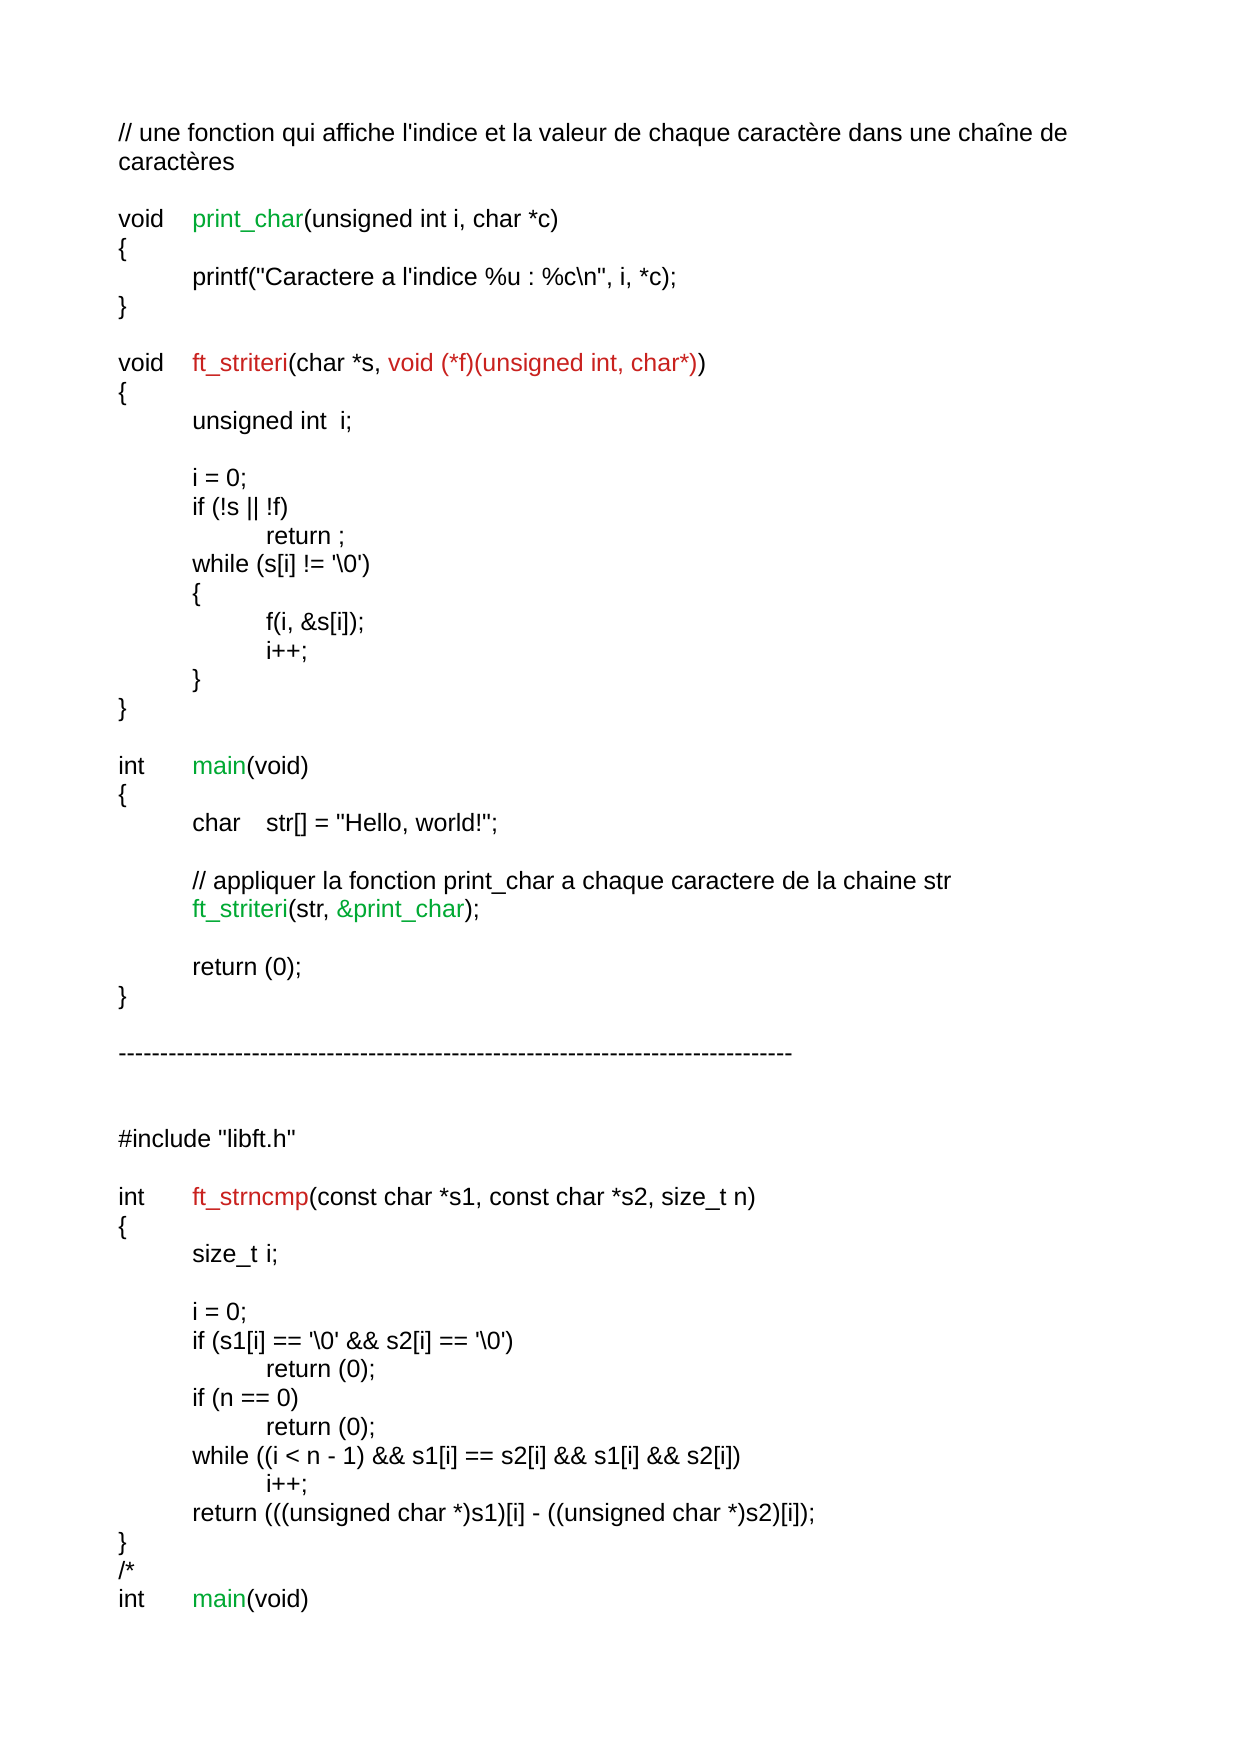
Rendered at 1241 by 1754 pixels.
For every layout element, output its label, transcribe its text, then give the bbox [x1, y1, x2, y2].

text i = 0; [118, 1297, 1122, 1326]
text { [118, 1211, 1122, 1239]
text return (0); [118, 1412, 1122, 1441]
text void ft_striteri(char *s, void (*f)(unsigned int, char*)) [118, 348, 1122, 377]
text return (((unsigned char *)s1)[i] - ((unsigned char *)s2)[i]); [118, 1498, 1122, 1527]
text i = 0; [118, 463, 1122, 492]
text { [118, 578, 1122, 607]
text /* [118, 1556, 1122, 1584]
text #include "libft.h" [118, 1124, 1122, 1153]
text int main(void) [118, 1584, 1122, 1613]
text if (!s || !f) [118, 492, 1122, 521]
text size_t i; [118, 1239, 1122, 1268]
text if (s1[i] == '\0' && s2[i] == '\0') [118, 1326, 1122, 1354]
text { [118, 779, 1122, 808]
text char str[] = "Hello, world!"; [118, 808, 1122, 837]
text { [118, 233, 1122, 262]
text return (0); [118, 952, 1122, 981]
text i++; [118, 1469, 1122, 1498]
text } [118, 1527, 1122, 1556]
text int ft_strncmp(const char *s1, const char *s2, size_t n) [118, 1182, 1122, 1211]
text { [118, 377, 1122, 406]
text } [118, 981, 1122, 1009]
text // une fonction qui affiche l'indice et la valeur de chaque caractère dans une chaîne de caractères [118, 118, 1122, 176]
text --------------------------------------------------------------------------------- [118, 1038, 1122, 1067]
text while (s[i] != '\0') [118, 549, 1122, 578]
text } [118, 664, 1122, 693]
text void print_char(unsigned int i, char *c) [118, 204, 1122, 233]
text f(i, &s[i]); [118, 607, 1122, 636]
text return (0); [118, 1354, 1122, 1383]
text } [118, 693, 1122, 722]
text while ((i < n - 1) && s1[i] == s2[i] && s1[i] && s2[i]) [118, 1441, 1122, 1469]
text } [118, 291, 1122, 319]
text // appliquer la fonction print_char a chaque caractere de la chaine str [118, 866, 1122, 894]
text return ; [118, 521, 1122, 549]
text if (n == 0) [118, 1383, 1122, 1412]
text int main(void) [118, 751, 1122, 779]
text printf("Caractere a l'indice %u : %c\n", i, *c); [118, 262, 1122, 291]
text i++; [118, 636, 1122, 664]
text unsigned int i; [118, 406, 1122, 434]
text ft_striteri(str, &print_char); [118, 894, 1122, 923]
